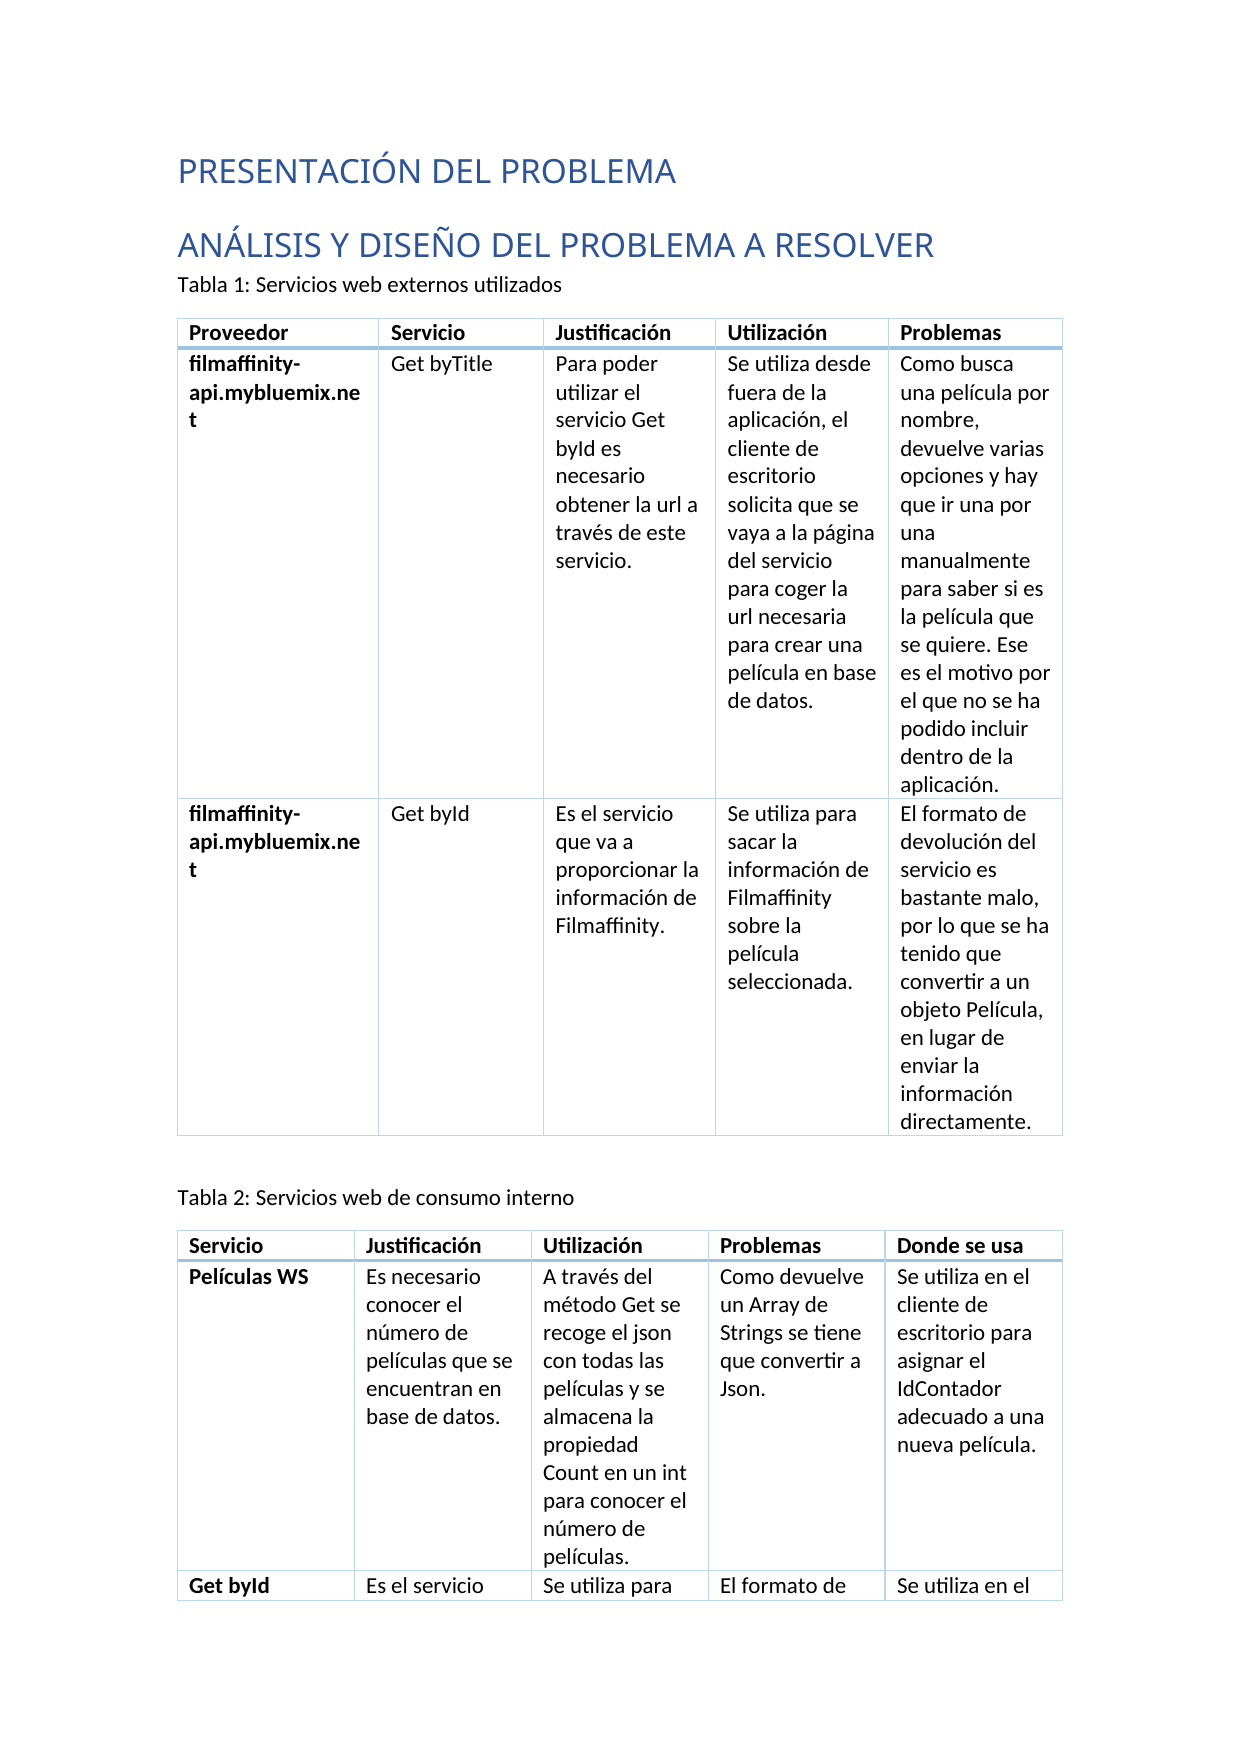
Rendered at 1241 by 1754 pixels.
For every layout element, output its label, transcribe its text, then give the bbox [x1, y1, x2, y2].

table_header Justificación [355, 1231, 531, 1259]
table_cell Se utiliza en el cliente de escritorio para asignar el IdContador adecuado a una nueva película. [886, 1262, 1062, 1570]
subtitle ANÁLISIS Y DISEÑO DEL PROBLEMA A RESOLVER [177, 222, 1063, 267]
table_header Utilización [716, 319, 888, 346]
table_cell Es el servicio que va a proporcionar la información de Filmaffinity. [544, 799, 715, 1135]
table_cell Es el servicio [355, 1571, 531, 1599]
table_header Justificación [544, 319, 715, 346]
table_cell A través del método Get se recoge el json con todas las películas y se almacena la propiedad Count en un int para conocer el número de películas. [532, 1262, 708, 1570]
table_cell Para poder utilizar el servicio Get byId es necesario obtener la url a través de este servicio. [544, 350, 715, 798]
table_cell Es necesario conocer el número de películas que se encuentran en base de datos. [355, 1262, 531, 1570]
table_header Problemas [709, 1231, 884, 1259]
table_header Utilización [532, 1231, 708, 1259]
table_cell Como busca una película por nombre, devuelve varias opciones y hay que ir una por una manualmente para saber si es la película que se quiere. Ese es el motivo por el que no se ha podido incluir dentro de la aplicación. [889, 350, 1062, 798]
table_cell Get byId [379, 799, 543, 1135]
table_cell filmaffinity-api.mybluemix.net [178, 799, 378, 1135]
text Tabla 1: Servicios web externos utilizados [177, 271, 1063, 298]
table_cell Se utiliza para sacar la información de Filmaffinity sobre la película seleccionada. [716, 799, 888, 1135]
table_cell Get byId [178, 1571, 354, 1599]
table_cell Get byTitle [379, 350, 543, 798]
table_cell El formato de [709, 1571, 884, 1599]
text Tabla 2: Servicios web de consumo interno [177, 1183, 1063, 1211]
table_cell Se utiliza para [532, 1571, 708, 1599]
table_cell Películas WS [178, 1262, 354, 1570]
table_header Proveedor [178, 319, 378, 346]
table_cell Se utiliza en el [886, 1571, 1062, 1599]
subtitle PRESENTACIÓN DEL PROBLEMA [177, 148, 1063, 193]
table_header Servicio [379, 319, 543, 346]
table_cell filmaffinity-api.mybluemix.net [178, 350, 378, 798]
table_header Donde se usa [886, 1231, 1062, 1259]
table_cell El formato de devolución del servicio es bastante malo, por lo que se ha tenido que convertir a un objeto Película, en lugar de enviar la información directamente. [889, 799, 1062, 1135]
table_cell Se utiliza desde fuera de la aplicación, el cliente de escritorio solicita que se vaya a la página del servicio para coger la url necesaria para crear una película en base de datos. [716, 350, 888, 798]
table_cell Como devuelve un Array de Strings se tiene que convertir a Json. [709, 1262, 884, 1570]
table_header Servicio [178, 1231, 354, 1259]
table_header Problemas [889, 319, 1062, 346]
